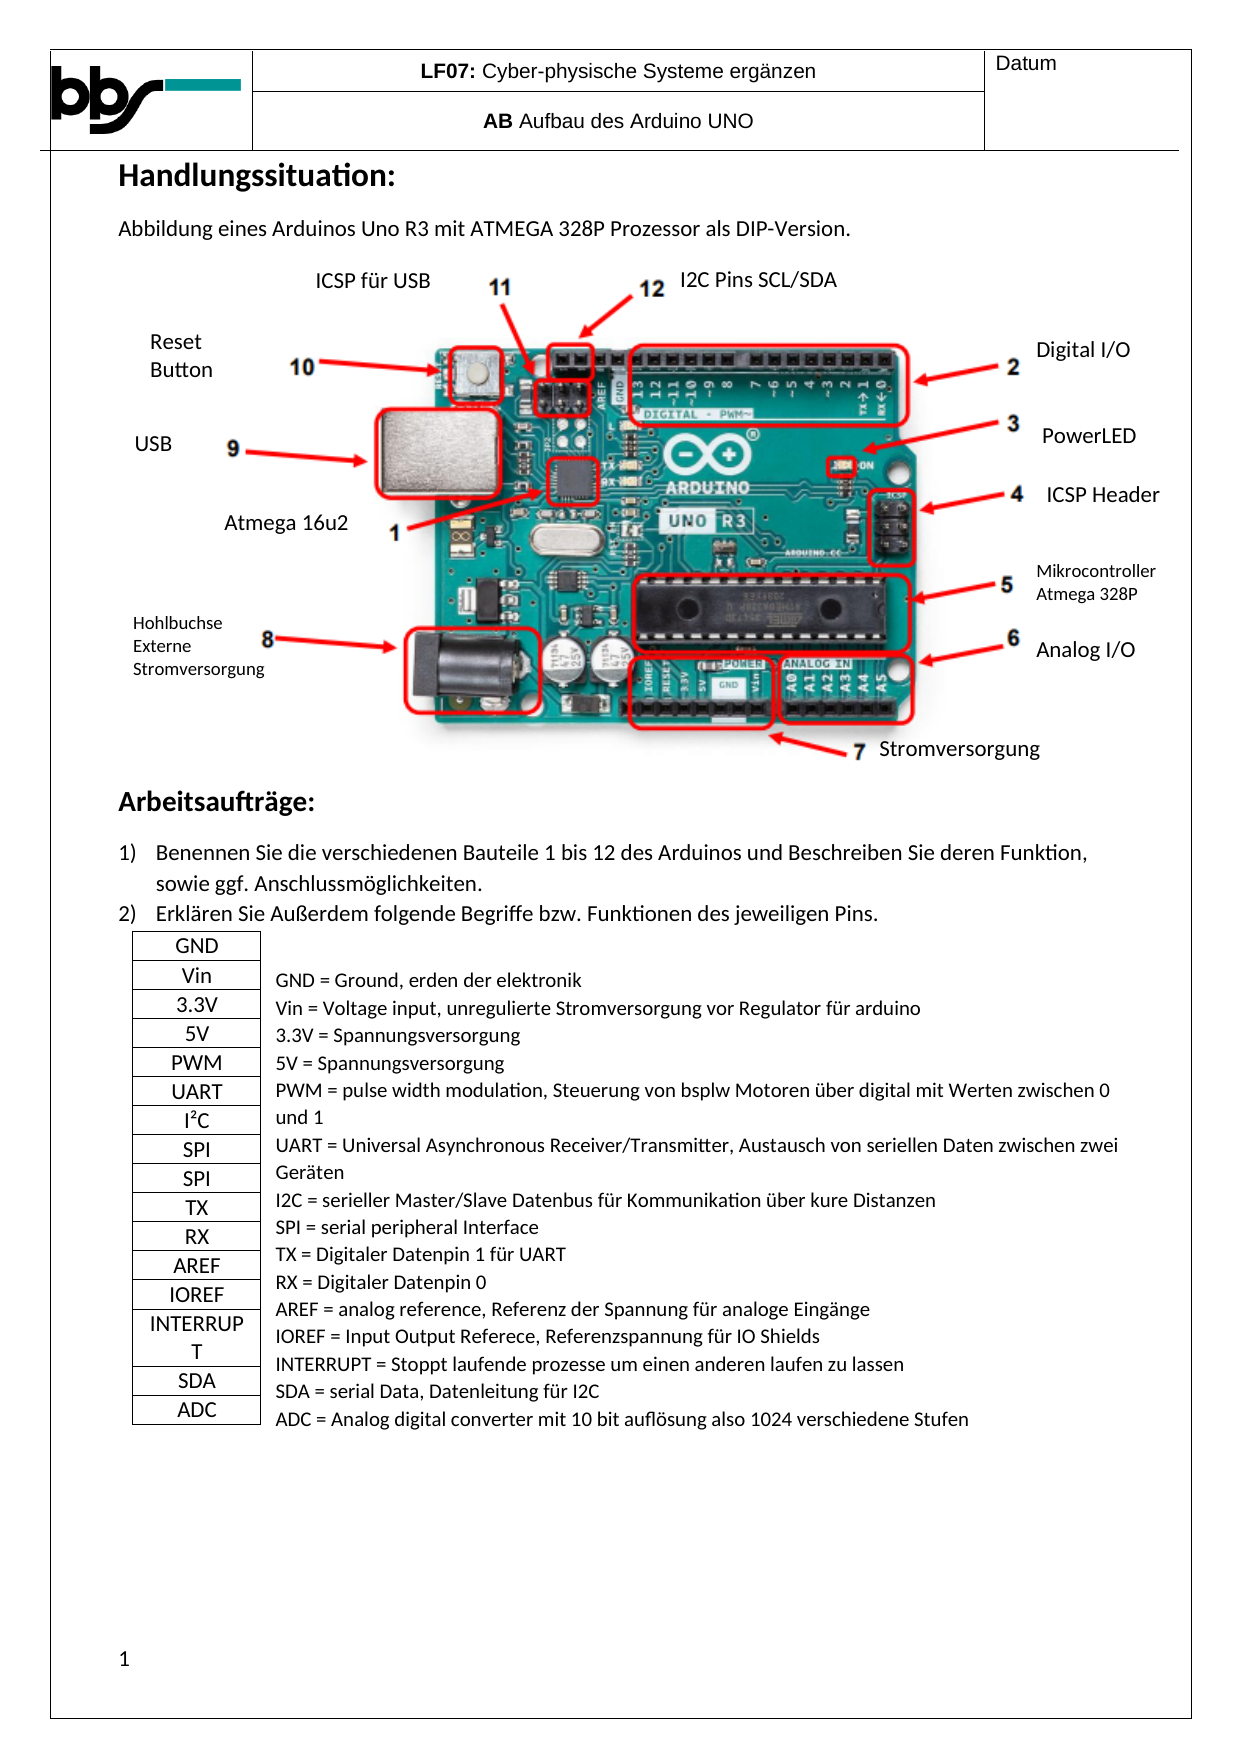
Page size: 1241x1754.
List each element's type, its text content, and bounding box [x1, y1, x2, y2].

list PWM = pulse width modulation, Steuerung von bsplw Motoren über digital mit Werten zwischen 0 und 1 [261, 1077, 1122, 1130]
list IOREF = Input Output Referece, Referenzspannung für IO Shields [261, 1324, 1122, 1349]
text Handlungssituation: [985, 89, 1122, 150]
list ADC = Analog digital converter mit 10 bit auflösung also 1024 verschiedene Stufen [118, 1406, 1122, 1431]
list AREF = analog reference, Referenz der Spannung für analoge Eingänge [261, 1296, 1122, 1322]
picture [210, 261, 1036, 765]
table_cell RX [133, 1222, 260, 1250]
list 3.3V = Spannungsversorgung [261, 1022, 1122, 1048]
list INTERRUPT = Stoppt laufende prozesse um einen anderen laufen zu lassen [261, 1351, 1122, 1377]
picture [51, 66, 241, 134]
text Handlungssituation: [253, 92, 984, 150]
table_cell I²C [133, 1106, 260, 1134]
text Handlungssituation: [118, 89, 252, 150]
table_cell INTERRUPT [133, 1310, 260, 1366]
list 5V = Spannungsversorgung [261, 1050, 1122, 1075]
table_cell 5V [133, 1019, 260, 1047]
table_cell TX [133, 1193, 260, 1221]
table_cell SPI [133, 1135, 260, 1163]
list RX = Digitaler Datenpin 0 [261, 1269, 1122, 1294]
table_cell AREF [133, 1251, 260, 1279]
list Erklären Sie Außerdem folgende Begriffe bzw. Funktionen des jeweiligen Pins. [118, 899, 1122, 927]
list SDA = serial Data, Datenleitung für I2C [261, 1378, 1122, 1404]
text Handlungssituation: [118, 151, 1122, 194]
table_cell Vin [133, 961, 260, 989]
text Arbeitsaufträge: [118, 783, 1122, 819]
text Abbildung eines Arduinos Uno R3 mit ATMEGA 328P Prozessor als DIP-Version. [118, 214, 1122, 242]
list SPI = serial peripheral Interface [261, 1214, 1122, 1239]
table_cell SPI [133, 1164, 260, 1192]
list Benennen Sie die verschiedenen Bauteile 1 bis 12 des Arduinos und Beschreiben Sie deren Funktion, sowie ggf. Anschlussmöglichkeiten. [118, 838, 1122, 897]
list GND = Ground, erden der elektronik [261, 968, 1122, 993]
table_cell SDA [133, 1367, 260, 1394]
list I2C = serieller Master/Slave Datenbus für Kommunikation über kure Distanzen [261, 1187, 1122, 1212]
table_cell UART [133, 1077, 260, 1105]
list UART = Universal Asynchronous Receiver/Transmitter, Austausch von seriellen Daten zwischen zwei Geräten [261, 1132, 1122, 1185]
table_cell ADC [133, 1396, 260, 1424]
list TX = Digitaler Datenpin 1 für UART [261, 1242, 1122, 1267]
table_cell PWM [133, 1048, 260, 1076]
table_header GND [133, 932, 260, 960]
table_cell 3.3V [133, 990, 260, 1018]
list Vin = Voltage input, unregulierte Stromversorgung vor Regulator für arduino [261, 995, 1122, 1020]
table_cell IOREF [133, 1280, 260, 1308]
